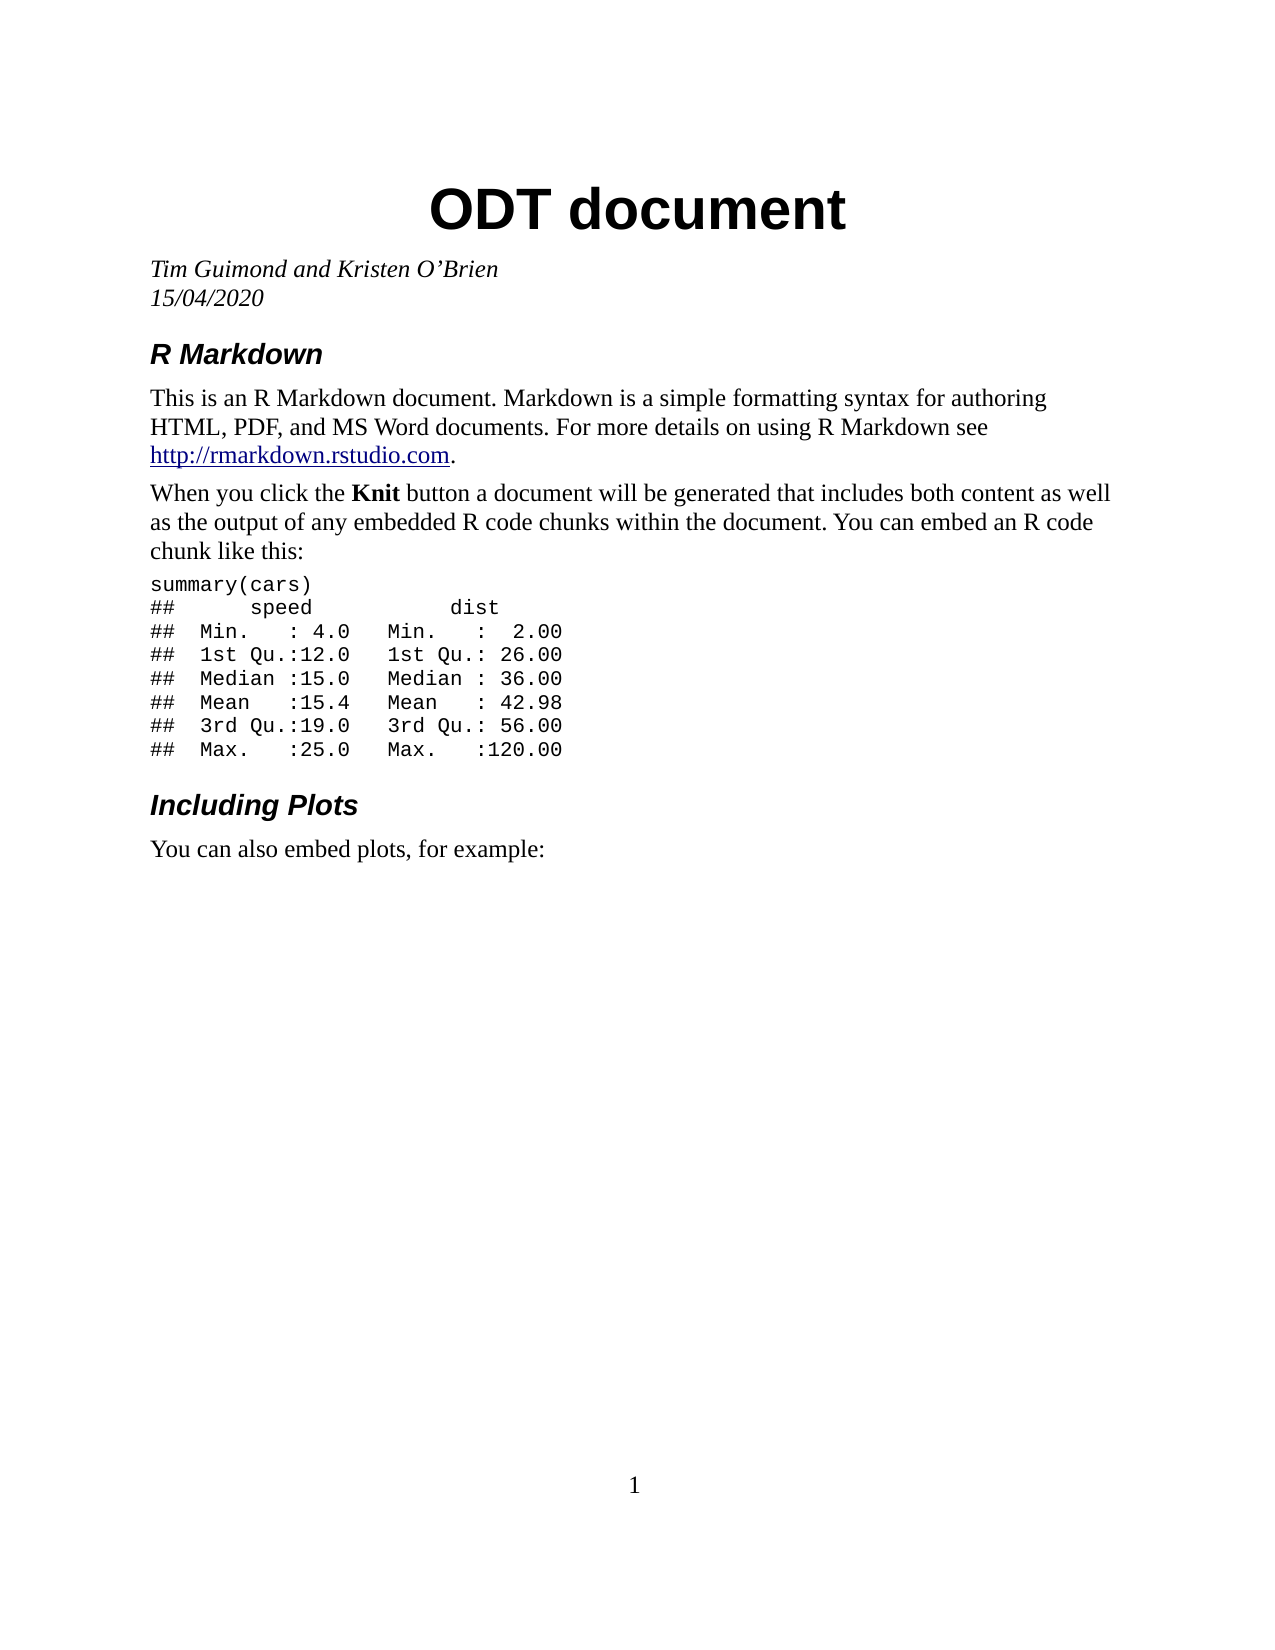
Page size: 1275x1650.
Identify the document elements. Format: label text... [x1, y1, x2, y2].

text ## 1st Qu.:12.0 1st Qu.: 26.00 [150, 644, 1125, 668]
text ## speed dist [150, 597, 1125, 621]
text ## Median :15.0 Median : 36.00 [150, 668, 1125, 692]
title ODT document [150, 175, 1125, 242]
text When you click the Knit button a document will be generated that includes both content as well as the output of any embedded R code chunks within the document. You can embed an R code chunk like this: [150, 478, 1125, 564]
text You can also embed plots, for example: [150, 834, 1125, 862]
text Tim Guimond and Kristen O’Brien [150, 254, 1125, 283]
text 15/04/2020 [150, 283, 1125, 312]
text ## Min. : 4.0 Min. : 2.00 [150, 621, 1125, 644]
text ## 3rd Qu.:19.0 3rd Qu.: 56.00 [150, 715, 1125, 739]
text ## Mean :15.4 Mean : 42.98 [150, 692, 1125, 715]
text This is an R Markdown document. Markdown is a simple formatting syntax for authoring HTML, PDF, and MS Word documents. For more details on using R Markdown see http://rmarkdown.rstudio.com. [150, 383, 1125, 469]
subtitle Including Plots [150, 788, 1125, 821]
subtitle R Markdown [150, 337, 1125, 371]
text summary(cars) [150, 573, 1125, 597]
text ## Max. :25.0 Max. :120.00 [150, 739, 1125, 763]
